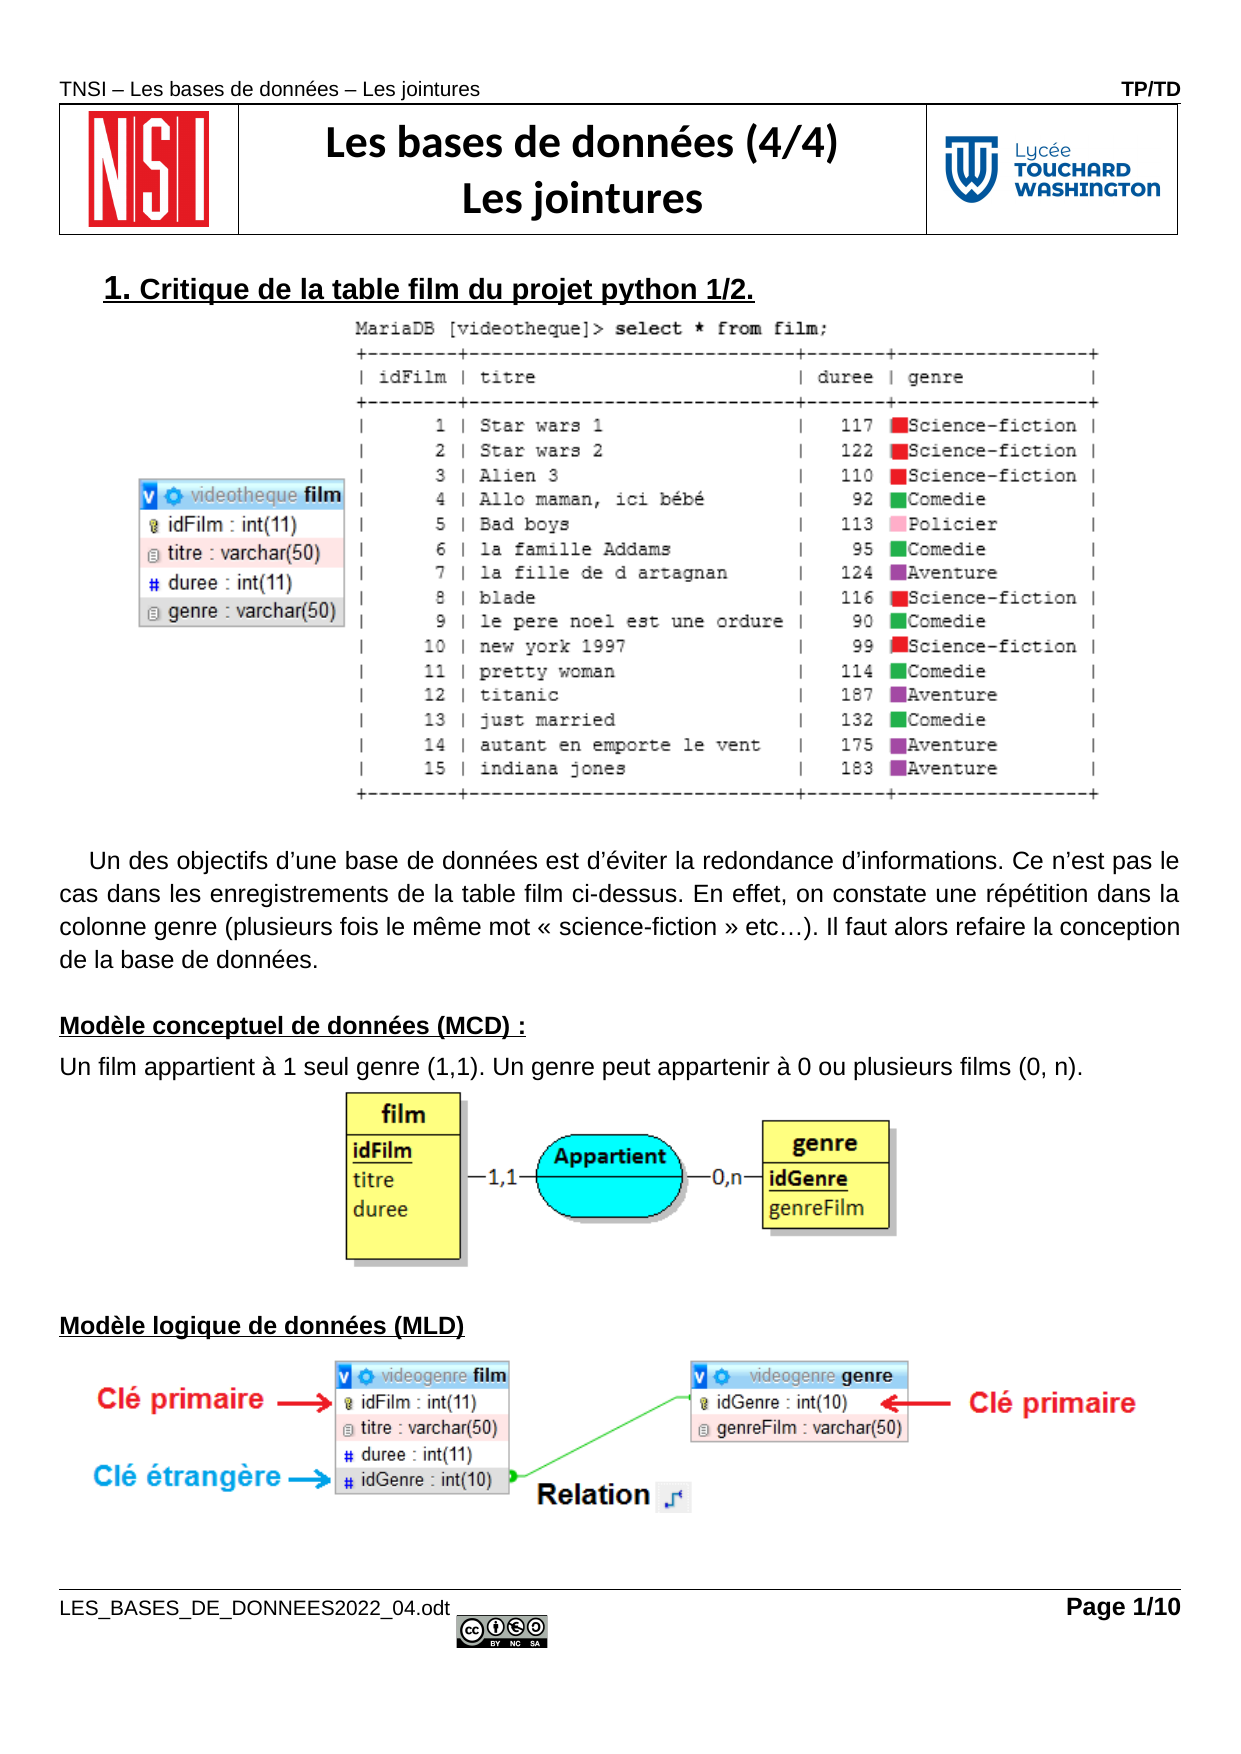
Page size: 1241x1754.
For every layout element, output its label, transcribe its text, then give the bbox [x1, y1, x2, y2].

text Modèle conceptuel de données (MCD) : [59, 1011, 1181, 1039]
table_header [927, 105, 1177, 234]
text Un des objectifs d’une base de données est d’éviter la redondance d’informations. Ce n’est pas le cas dans les enregistrements de la table film ci-dessus. En effet, on constate une répétition dans la colonne genre (plusieurs fois le même mot « science-fiction » etc…). Il faut alors refaire la conception de la base de données. [59, 846, 1181, 973]
text Modèle logique de données (MLD) [59, 1311, 1181, 1339]
list Critique de la table film du projet python 1/2. [103, 268, 1181, 307]
table_header [60, 105, 238, 234]
table_header Les bases de données (4/4) Les jointures [239, 105, 926, 234]
text Un film appartient à 1 seul genre (1,1). Un genre peut appartenir à 0 ou plusieurs films (0, n). [59, 1052, 1181, 1081]
